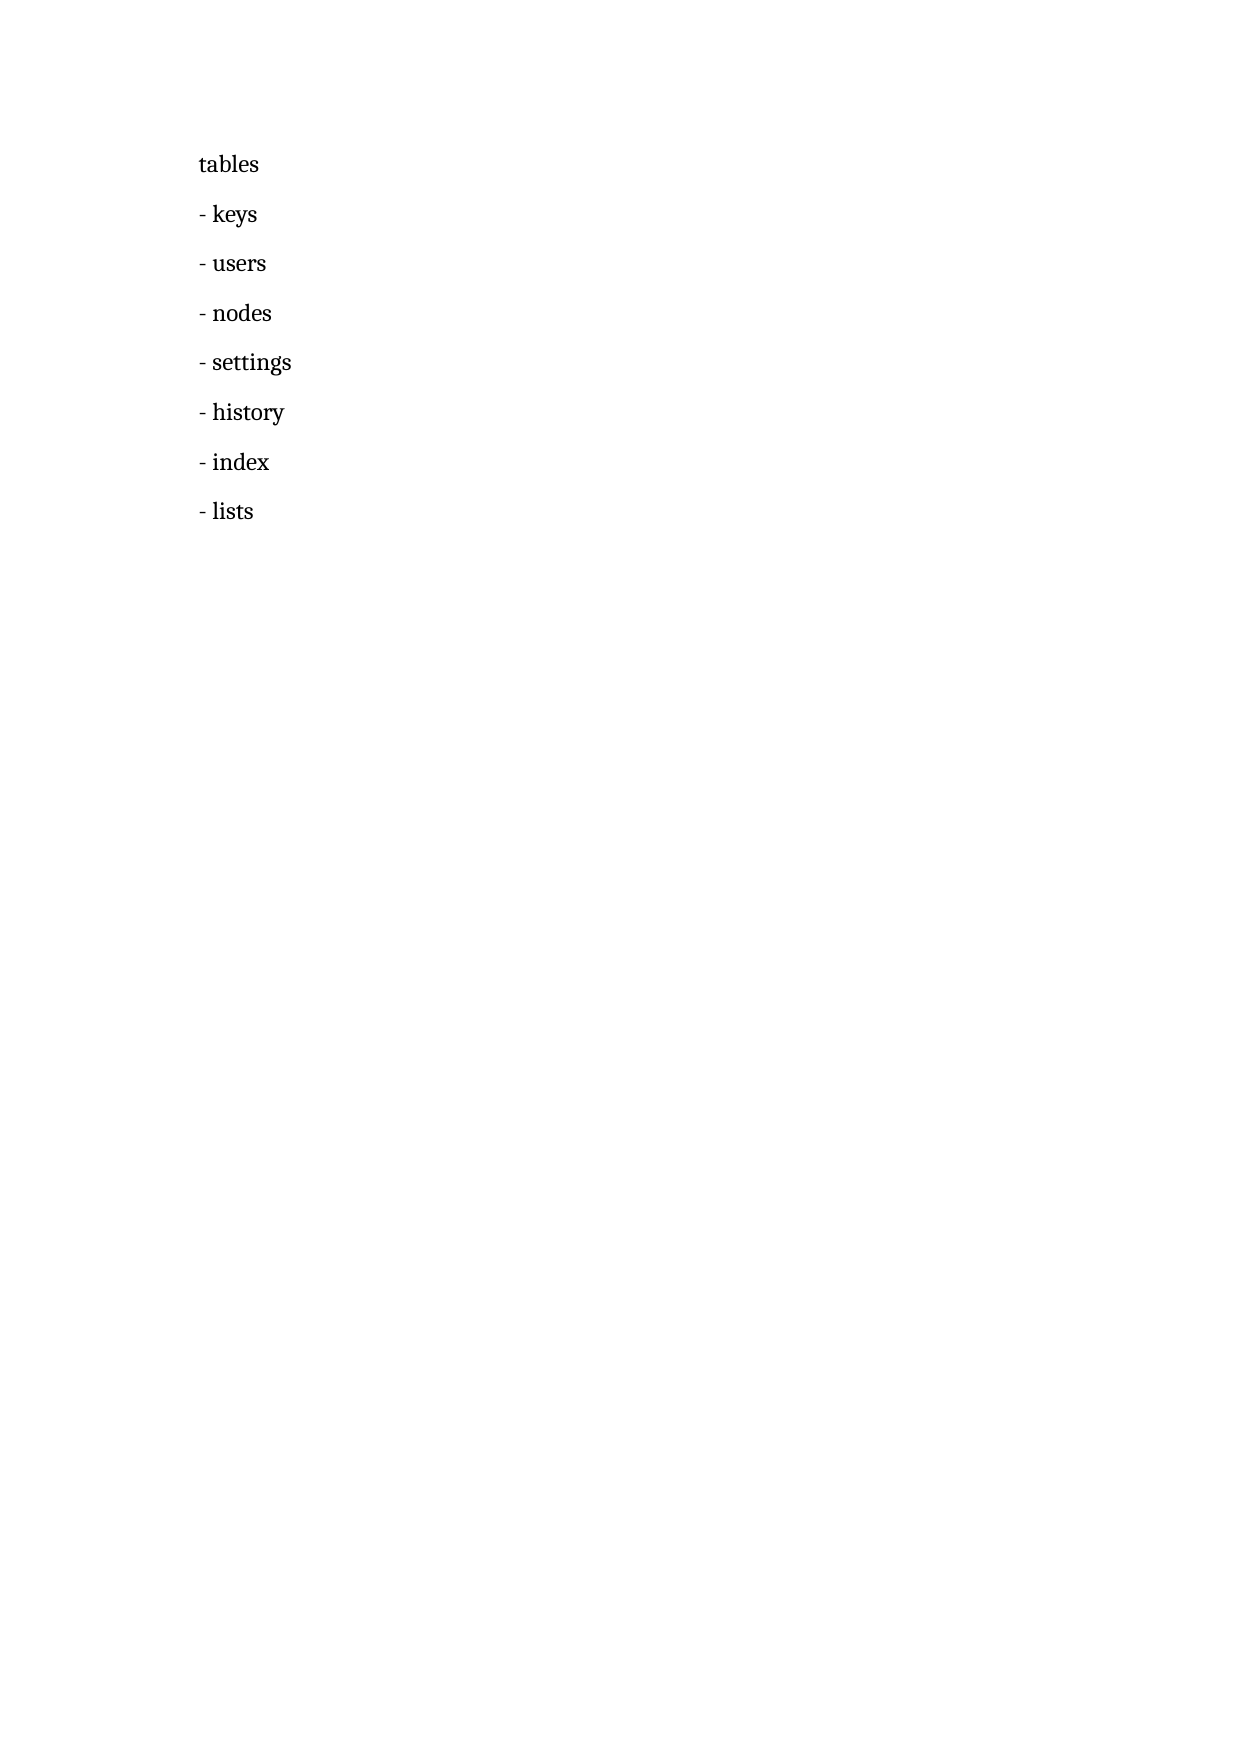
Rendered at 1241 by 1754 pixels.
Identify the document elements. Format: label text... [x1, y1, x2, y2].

text - keys [187, 199, 1053, 228]
text - index [187, 447, 1053, 476]
text - history [187, 398, 1053, 427]
text - users [187, 249, 1053, 278]
text - nodes [187, 299, 1053, 327]
text - lists [187, 497, 1053, 526]
text tables [187, 150, 1053, 179]
text - settings [187, 348, 1053, 377]
